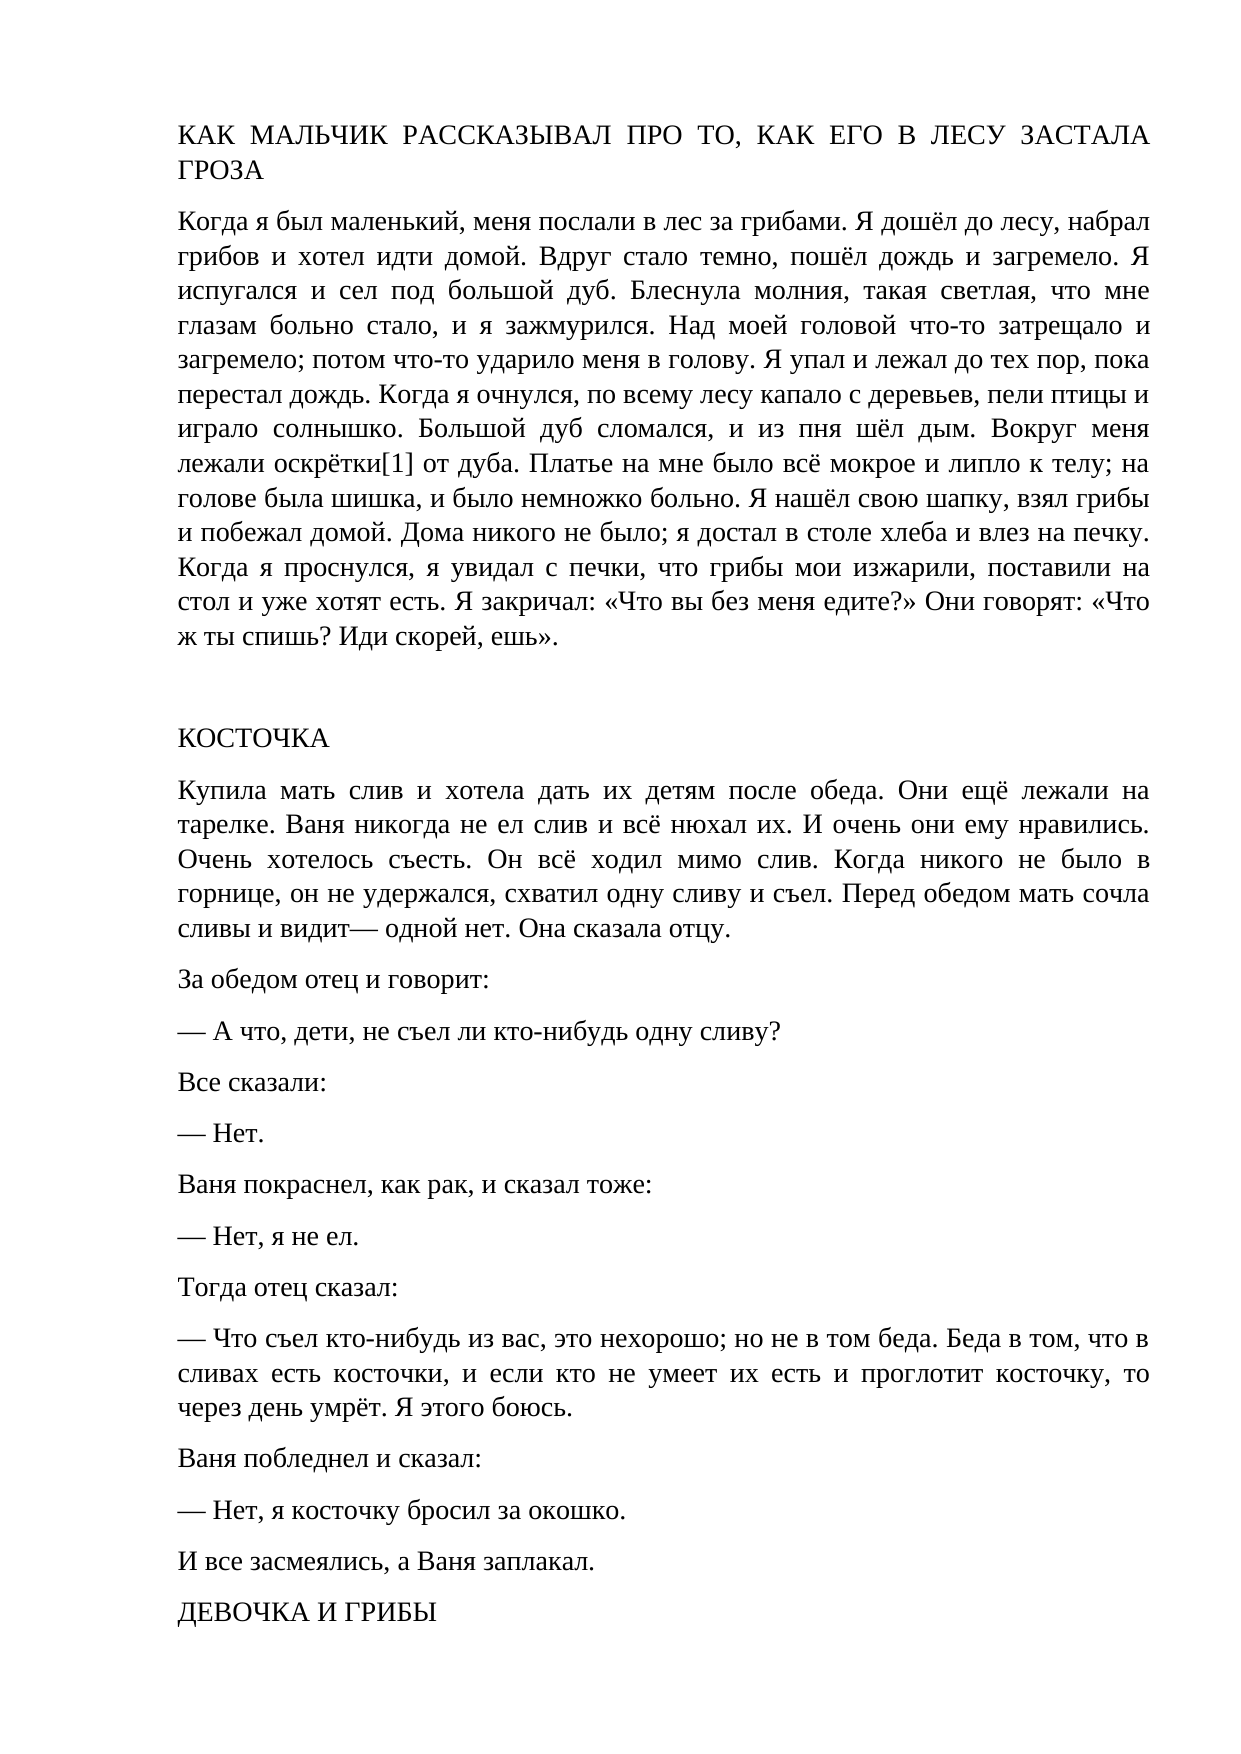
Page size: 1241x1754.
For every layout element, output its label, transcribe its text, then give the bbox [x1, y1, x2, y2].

text Тогда отец сказал: [177, 1270, 1152, 1302]
text И все засмеялись, а Ваня заплакал. [177, 1544, 1152, 1576]
text Все сказали: [177, 1065, 1152, 1097]
text Ваня покраснел, как рак, и сказал тоже: [177, 1167, 1152, 1200]
text — Нет, я не ел. [177, 1218, 1152, 1251]
text — Нет. [177, 1116, 1152, 1148]
text КОСТОЧКА [177, 721, 1152, 754]
text ДЕВОЧКА И ГРИБЫ [177, 1595, 1152, 1628]
text Ваня побледнел и сказал: [177, 1441, 1152, 1474]
text — Что съел кто-нибудь из вас, это нехорошо; но не в том беда. Беда в том, что в сливах есть косточки, и если кто не умеет их есть и проглотит косточку, то через день умрёт. Я этого боюсь. [177, 1321, 1152, 1423]
text — А что, дети, не съел ли кто-нибудь одну сливу? [177, 1013, 1152, 1046]
text За обедом отец и говорит: [177, 962, 1152, 995]
text — Нет, я косточку бросил за окошко. [177, 1493, 1152, 1525]
text Купила мать слив и хотела дать их детям после обеда. Они ещё лежали на тарелке. Ваня никогда не ел слив и всё нюхал их. И очень они ему нравились. Очень хотелось съесть. Он всё ходил мимо слив. Когда никого не было в горнице, он не удержался, схватил одну сливу и съел. Перед обедом мать сочла сливы и видит— одной нет. Она сказала отцу. [177, 773, 1152, 943]
text КАК МАЛЬЧИК РАССКАЗЫВАЛ ПРО ТО, КАК ЕГО В ЛЕСУ ЗАСТАЛА ГРОЗА [177, 118, 1152, 185]
text Когда я был маленький, меня послали в лес за грибами. Я дошёл до лесу, набрал грибов и хотел идти домой. Вдруг стало темно, пошёл дождь и загремело. Я испугался и сел под большой дуб. Блеснула молния, такая светлая, что мне глазам больно стало, и я зажмурился. Над моей головой что-то затрещало и загремело; потом что-то ударило меня в голову. Я упал и лежал до тех пор, пока перестал дождь. Когда я очнулся, по всему лесу капало с деревьев, пели птицы и играло солнышко. Большой дуб сломался, и из пня шёл дым. Вокруг меня лежали оскрётки[1] от дуба. Платье на мне было всё мокрое и липло к телу; на голове была шишка, и было немножко больно. Я нашёл свою шапку, взял грибы и побежал домой. Дома никого не было; я достал в столе хлеба и влез на печку. Когда я проснулся, я увидал с печки, что грибы мои изжарили, поставили на стол и уже хотят есть. Я закричал: «Что вы без меня едите?» Они говорят: «Что ж ты спишь? Иди скорей, ешь». [177, 204, 1152, 651]
